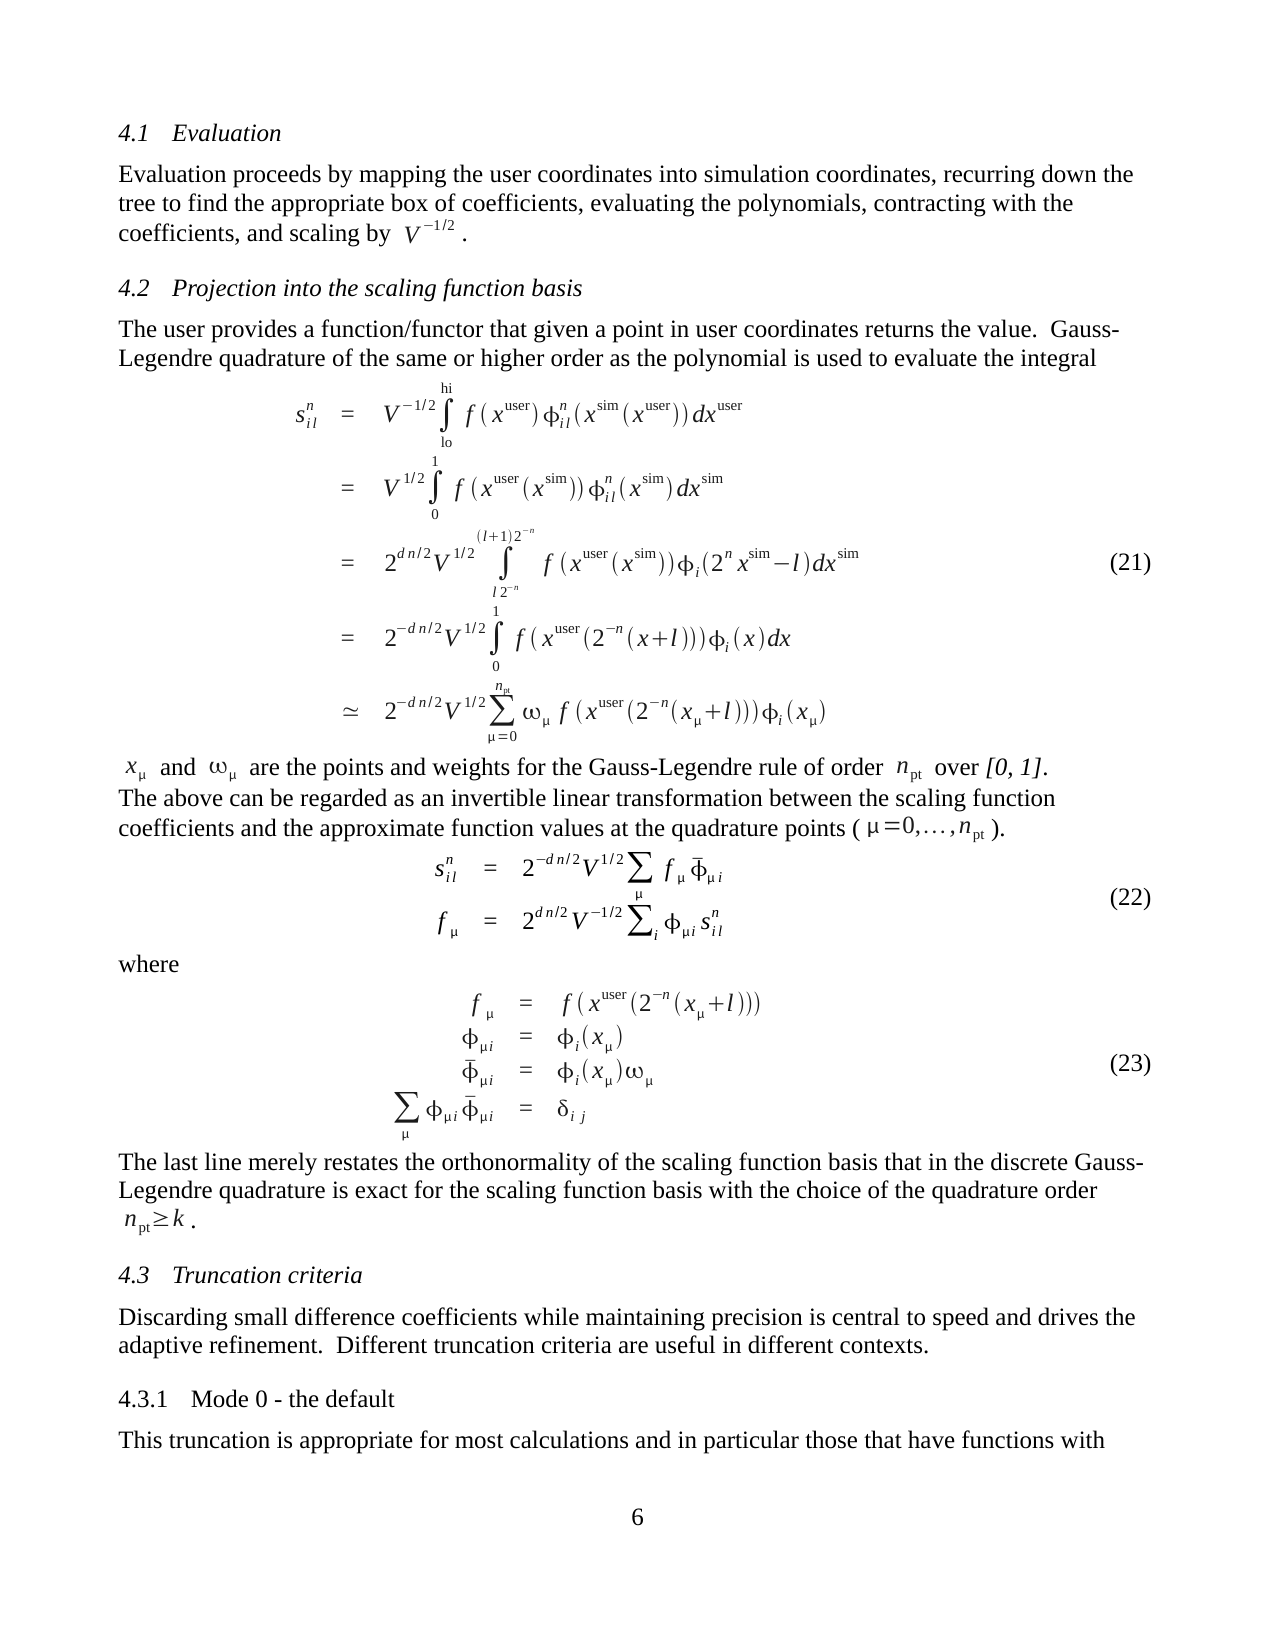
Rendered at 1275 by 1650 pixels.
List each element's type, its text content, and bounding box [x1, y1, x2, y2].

subtitle Projection into the scaling function basis [118, 273, 1157, 302]
text where [118, 949, 1157, 978]
table_header (21) [1041, 372, 1157, 751]
table_header [118, 372, 1041, 751]
text This truncation is appropriate for most calculations and in particular those that have functions with [118, 1426, 1157, 1454]
subtitle Truncation criteria [118, 1261, 1157, 1289]
text The user provides a function/functor that given a point in user coordinates returns the value. Gauss-Legendre quadrature of the same or higher order as the polynomial is used to evaluate the integral [118, 314, 1157, 372]
text The above can be regarded as an invertible linear transformation between the scaling function coefficients and the approximate function values at the quadrature points (). [118, 783, 1157, 843]
table_header (23) [1041, 978, 1157, 1147]
text The last line merely restates the orthonormality of the scaling function basis that in the discrete Gauss-Legendre quadrature is exact for the scaling function basis with the choice of the quadrature order . [118, 1147, 1157, 1236]
table_header [118, 843, 1041, 949]
subtitle Evaluation [118, 118, 1157, 147]
text Discarding small difference coefficients while maintaining precision is central to speed and drives the adaptive refinement. Different truncation criteria are useful in different contexts. [118, 1302, 1157, 1359]
table_header [118, 978, 1041, 1147]
text Evaluation proceeds by mapping the user coordinates into simulation coordinates, recurring down the tree to find the appropriate box of coefficients, evaluating the polynomials, contracting with the coefficients, and scaling by . [118, 159, 1157, 248]
text and are the points and weights for the Gauss-Legendre rule of order over [0, 1]. [118, 751, 1157, 783]
subtitle Mode 0 - the default [118, 1384, 1157, 1413]
table_header (22) [1041, 843, 1157, 949]
